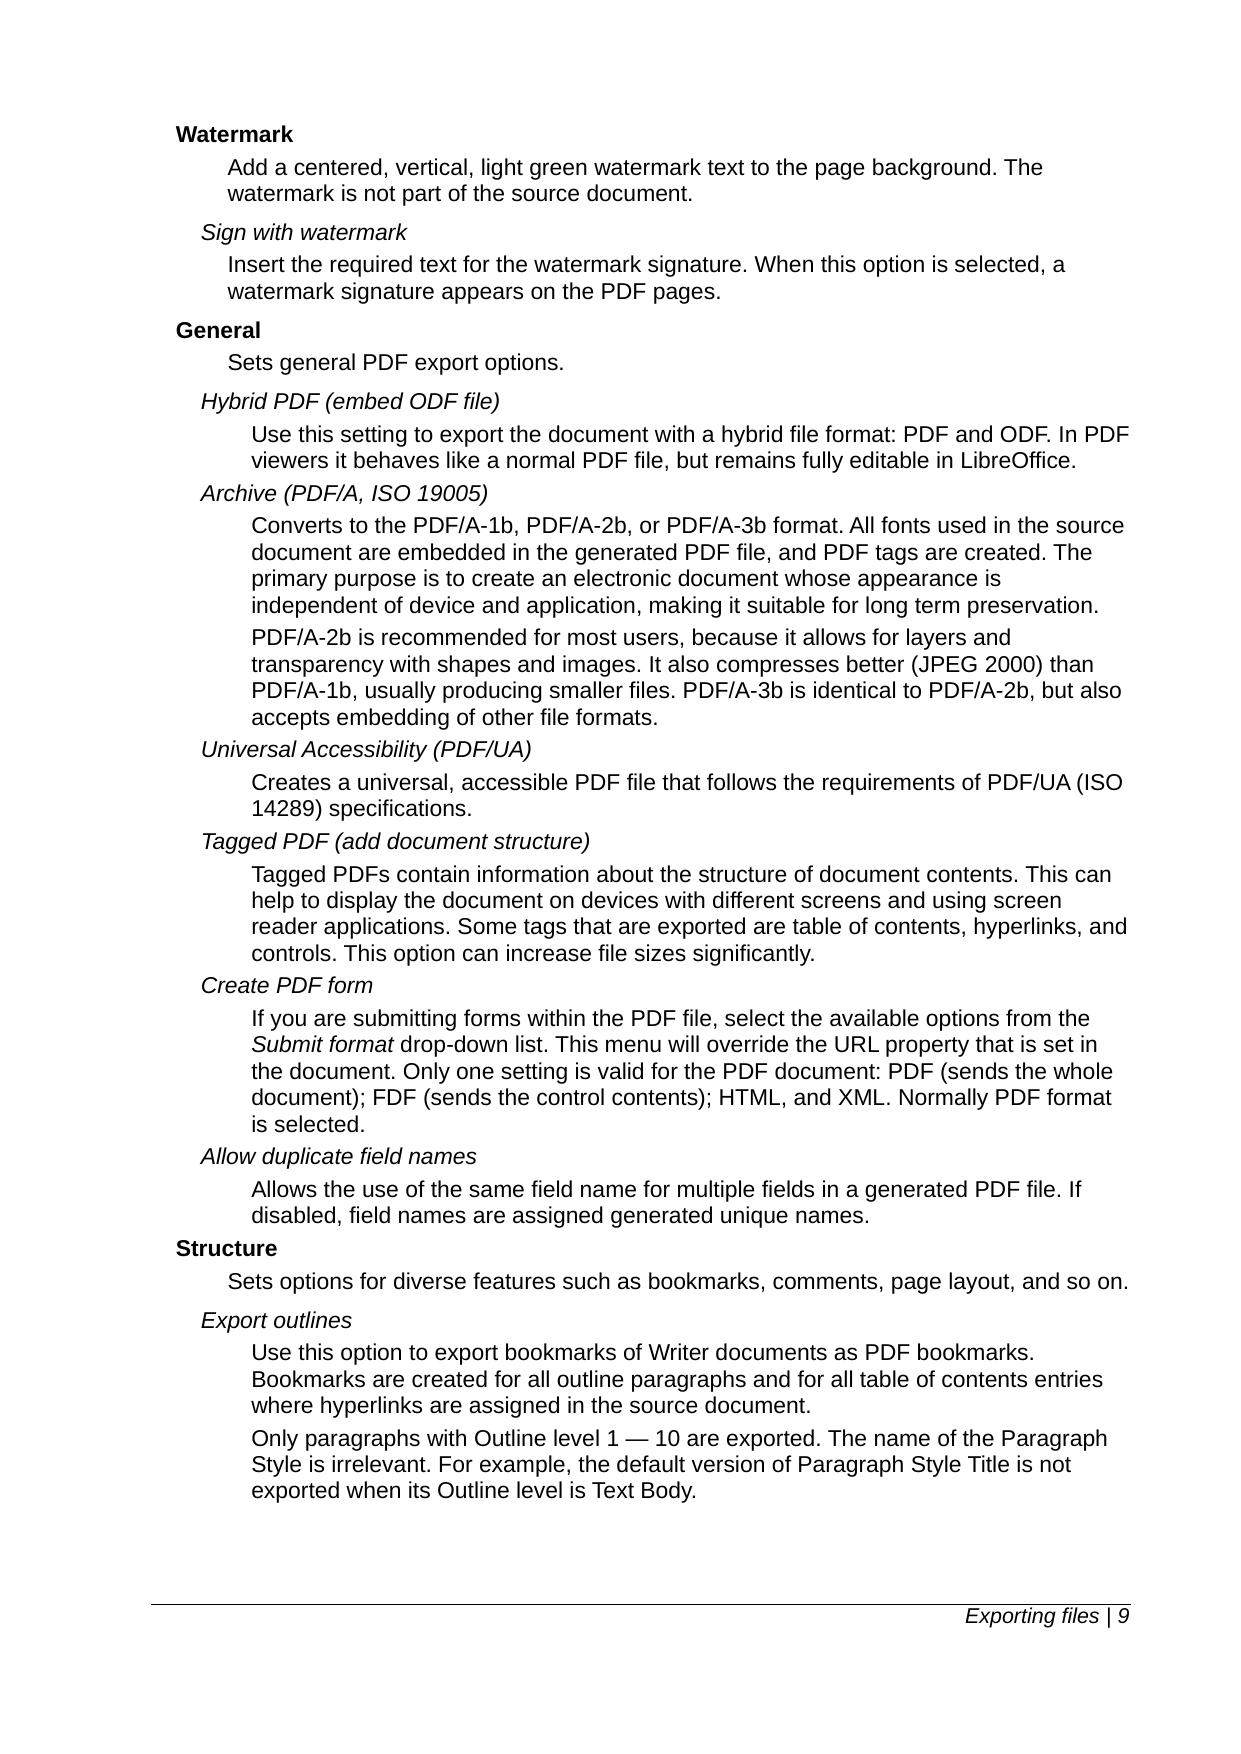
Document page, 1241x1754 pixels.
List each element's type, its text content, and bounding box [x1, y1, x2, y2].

text PDF/A-2b is recommended for most users, because it allows for layers and transparency with shapes and images. It also compresses better (JPEG 2000) than PDF/A-1b, usually producing smaller files. PDF/A-3b is identical to PDF/A-2b, but also accepts embedding of other file formats. [251, 624, 1131, 730]
text Export outlines [201, 1307, 1131, 1333]
text Add a centered, vertical, light green watermark text to the page background. The watermark is not part of the source document. [227, 154, 1131, 206]
text General [176, 317, 1131, 343]
text Insert the required text for the watermark signature. When this option is selected, a watermark signature appears on the PDF pages. [227, 251, 1131, 304]
text Only paragraphs with Outline level 1 — 10 are exported. The name of the Paragraph Style is irrelevant. For example, the default version of Paragraph Style Title is not exported when its Outline level is Text Body. [251, 1425, 1131, 1504]
text Structure [176, 1235, 1131, 1261]
text Allow duplicate field names [201, 1143, 1131, 1170]
text Sets general PDF export options. [227, 349, 1131, 376]
text Tagged PDFs contain information about the structure of document contents. This can help to display the document on devices with different screens and using screen reader applications. Some tags that are exported are table of contents, hyperlinks, and controls. This option can increase file sizes significantly. [251, 861, 1131, 966]
text Watermark [176, 121, 1131, 147]
text Creates a universal, accessible PDF file that follows the requirements of PDF/UA (ISO 14289) specifications. [251, 769, 1131, 822]
text Converts to the PDF/A-1b, PDF/A-2b, or PDF/A-3b format. All fonts used in the source document are embedded in the generated PDF file, and PDF tags are created. The primary purpose is to create an electronic document whose appearance is independent of device and application, making it suitable for long term preservation. [251, 512, 1131, 618]
text Sign with watermark [201, 219, 1131, 245]
text Sets options for diverse features such as bookmarks, comments, page layout, and so on. [227, 1268, 1131, 1294]
text Archive (PDF/A, ISO 19005) [201, 480, 1131, 506]
text Create PDF form [201, 972, 1131, 999]
text Universal Accessibility (PDF/UA) [201, 736, 1131, 763]
text Allows the use of the same field name for multiple fields in a generated PDF file. If disabled, field names are assigned generated unique names. [251, 1176, 1131, 1229]
text If you are submitting forms within the PDF file, select the available options from the Submit format drop‑down list. This menu will override the URL property that is set in the document. Only one setting is valid for the PDF document: PDF (sends the whole document); FDF (sends the control contents); HTML, and XML. Normally PDF format is selected. [251, 1005, 1131, 1137]
text Tagged PDF (add document structure) [201, 828, 1131, 854]
text Use this setting to export the document with a hybrid file format: PDF and ODF. In PDF viewers it behaves like a normal PDF file, but remains fully editable in LibreOffice. [251, 421, 1131, 473]
text Hybrid PDF (embed ODF file) [201, 388, 1131, 414]
text Use this option to export bookmarks of Writer documents as PDF bookmarks. Bookmarks are created for all outline paragraphs and for all table of contents entries where hyperlinks are assigned in the source document. [251, 1339, 1131, 1418]
